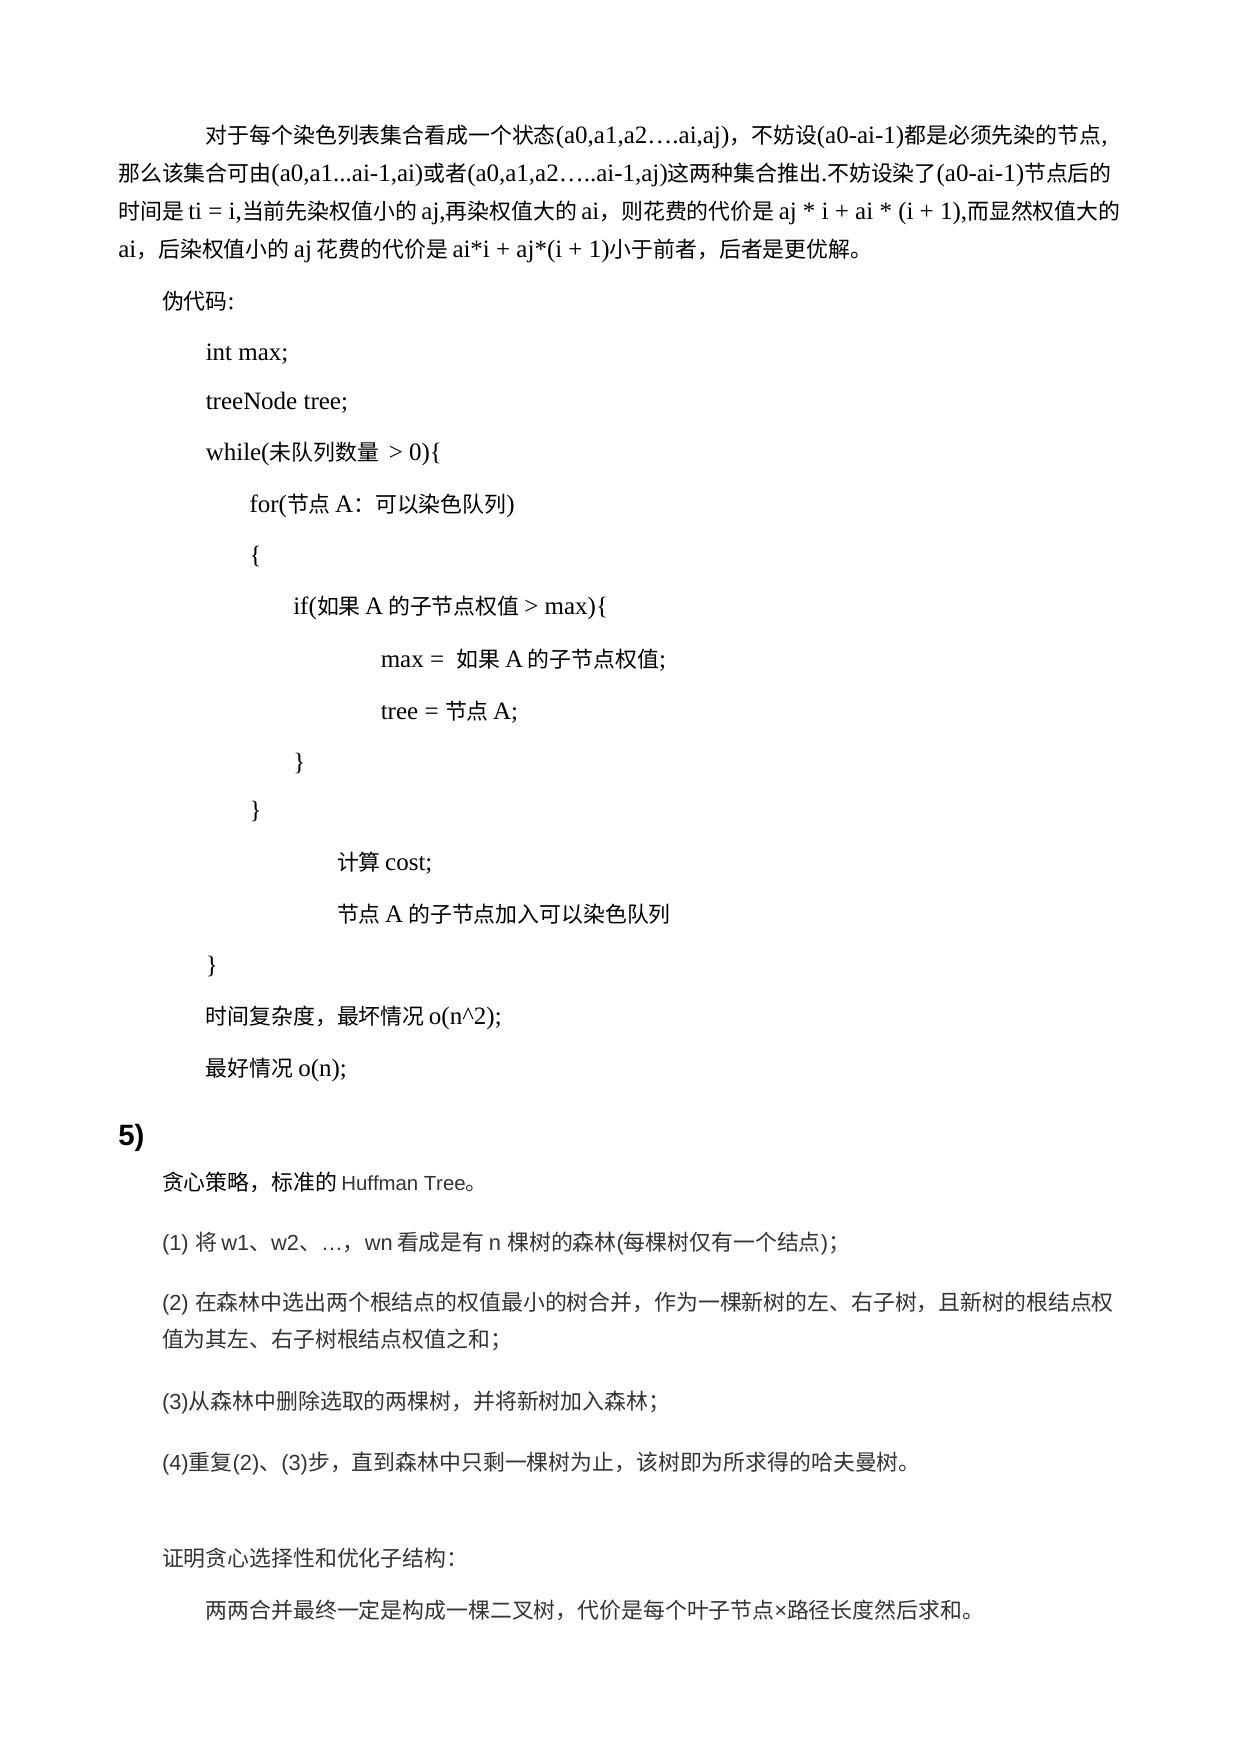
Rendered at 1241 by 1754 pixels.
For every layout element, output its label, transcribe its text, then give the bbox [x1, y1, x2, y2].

text while(未队列数量 > 0){ [118, 435, 1122, 467]
text 贪心策略，标准的Huffman Tree。 [118, 1164, 1122, 1196]
text for(节点A：可以染色队列) [118, 487, 1122, 519]
text 节点A的子节点加入可以染色队列 [118, 897, 1122, 929]
text tree = 节点A; [118, 694, 1122, 726]
text (2) 在森林中选出两个根结点的权值最小的树合并，作为一棵新树的左、右子树，且新树的根结点权 值为其左、右子树根结点权值之和； [118, 1278, 1122, 1353]
text } [118, 796, 1122, 824]
text (3)从森林中删除选取的两棵树，并将新树加入森林； [118, 1376, 1122, 1414]
text treeNode tree; [118, 386, 1122, 415]
text if(如果A的子节点权值 > max){ [118, 589, 1122, 621]
text 计算cost; [118, 845, 1122, 876]
text 对于每个染色列表集合看成一个状态(a0,a1,a2….ai,aj)，不妨设(a0-ai-1)都是必须先染的节点,那么该集合可由(a0,a1...ai-1,ai)或者(a0,a1,a2…..ai-1,aj)这两种集合推出.不妨设染了(a0-ai-1)节点后的时间是ti = i,当前先染权值小的aj,再染权值大的ai，则花费的代价是aj * i + ai * (i + 1),而显然权值大的ai，后染权值小的aj花费的代价是ai*i + aj*(i + 1)小于前者，后者是更优解。 [118, 118, 1122, 263]
text 时间复杂度，最坏情况o(n^2); [118, 999, 1122, 1030]
text max = 如果A的子节点权值; [118, 642, 1122, 673]
text int max; [118, 337, 1122, 366]
text 两两合并最终一定是构成一棵二叉树，代价是每个叶子节点×路径长度然后求和。 [118, 1593, 1122, 1625]
text { [118, 540, 1122, 569]
text (1) 将w1、w2、…，wn看成是有n 棵树的森林(每棵树仅有一个结点)； [118, 1217, 1122, 1254]
text 最好情况 o(n); [118, 1051, 1122, 1083]
text } [118, 950, 1122, 978]
subtitle 5) [118, 1118, 1122, 1152]
text } [118, 747, 1122, 775]
text (4)重复(2)、(3)步，直到森林中只剩一棵树为止，该树即为所求得的哈夫曼树。 [118, 1437, 1122, 1475]
text 证明贪心选择性和优化子结构： [118, 1541, 1122, 1572]
text 伪代码: [118, 284, 1122, 316]
